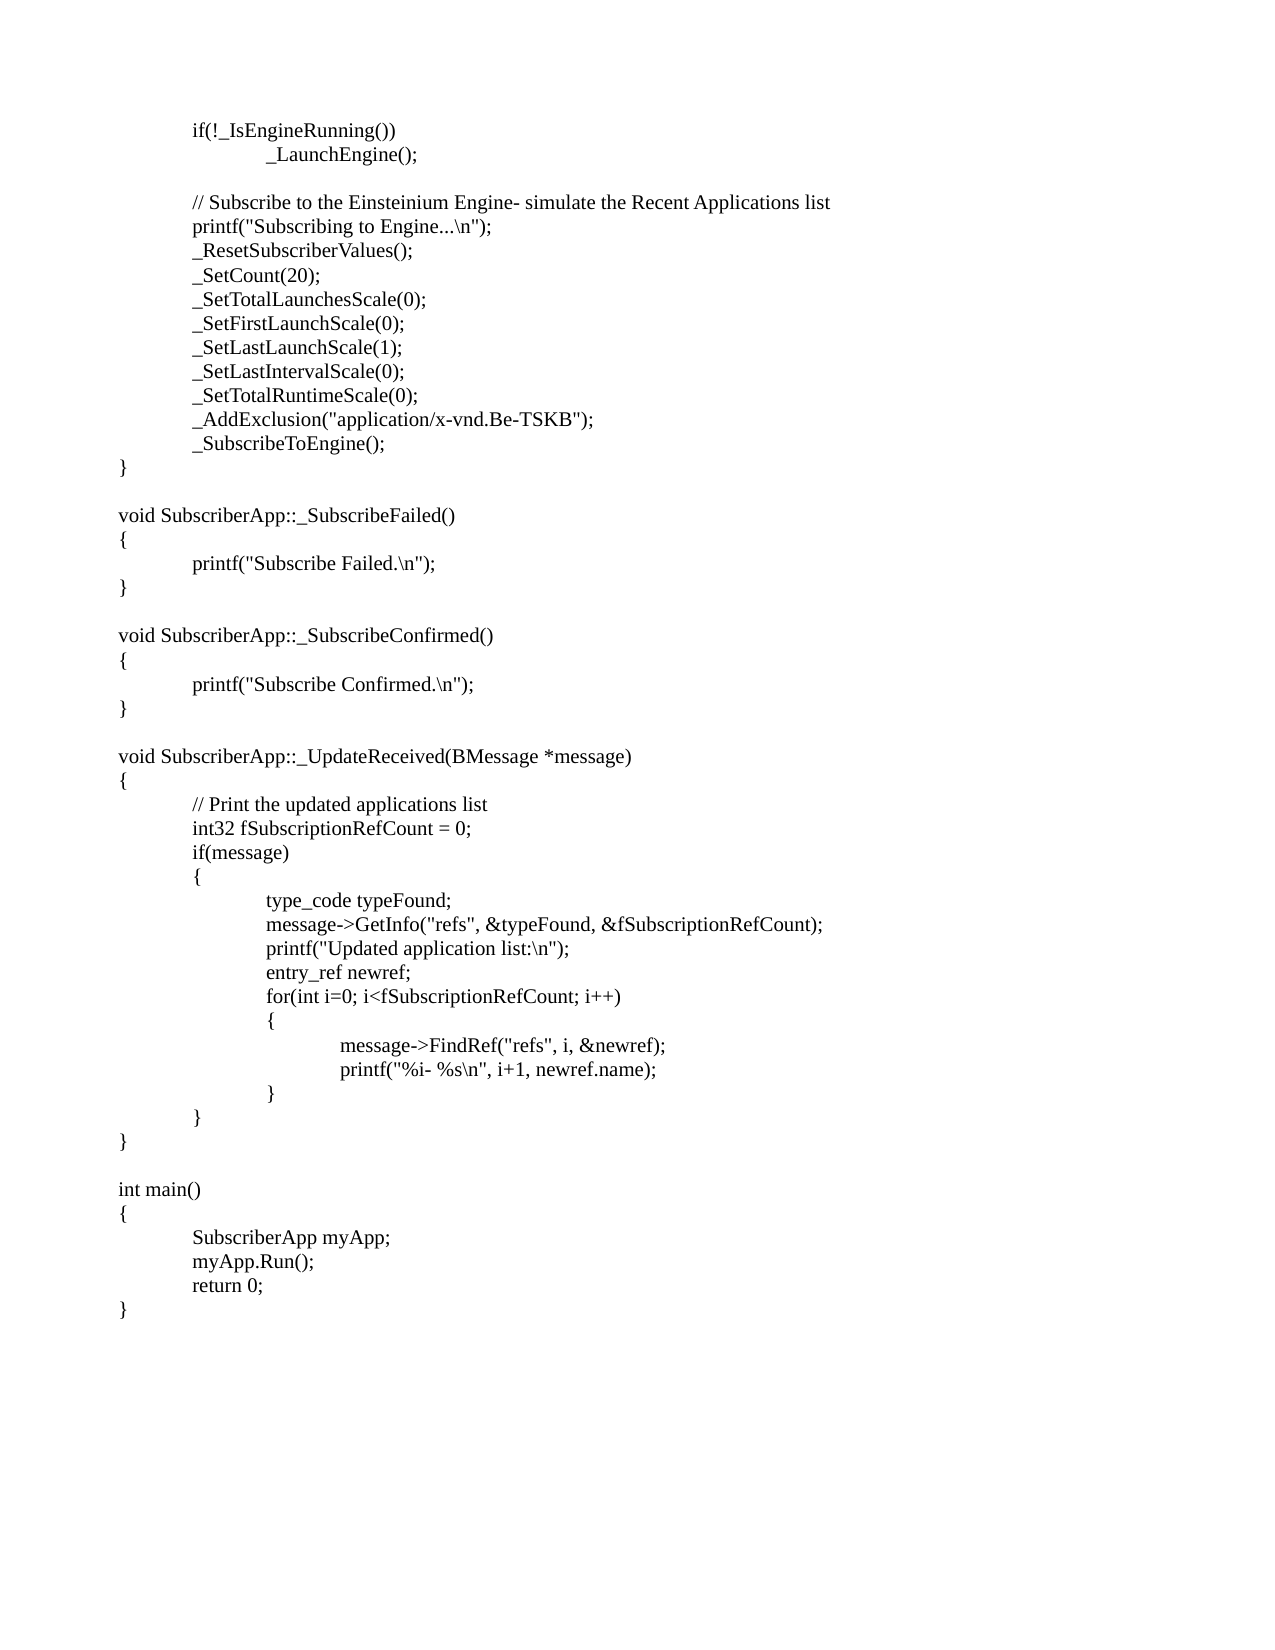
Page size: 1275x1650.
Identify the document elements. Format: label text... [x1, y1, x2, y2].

text type_code typeFound; [118, 888, 1157, 912]
text int32 fSubscriptionRefCount = 0; [118, 816, 1157, 840]
text _SetFirstLaunchScale(0); [118, 311, 1157, 335]
text } [118, 455, 1157, 479]
text void SubscriberApp::_UpdateReceived(BMessage *message) [118, 744, 1157, 768]
text { [118, 1201, 1157, 1225]
text _LaunchEngine(); [118, 142, 1157, 166]
text } [118, 1297, 1157, 1321]
text for(int i=0; i<fSubscriptionRefCount; i++) [118, 984, 1157, 1008]
text } [118, 696, 1157, 720]
text // Print the updated applications list [118, 792, 1157, 816]
text _ResetSubscriberValues(); [118, 238, 1157, 262]
text { [118, 1008, 1157, 1032]
text _AddExclusion("application/x-vnd.Be-TSKB"); [118, 407, 1157, 431]
text } [118, 1081, 1157, 1105]
text } [118, 1129, 1157, 1153]
text _SetTotalLaunchesScale(0); [118, 287, 1157, 311]
text { [118, 647, 1157, 672]
text SubscriberApp myApp; [118, 1225, 1157, 1249]
text } [118, 575, 1157, 599]
text _SetLastIntervalScale(0); [118, 359, 1157, 383]
text printf("Subscribe Confirmed.\n"); [118, 672, 1157, 696]
text } [118, 1105, 1157, 1129]
text printf("%i- %s\n", i+1, newref.name); [118, 1057, 1157, 1081]
text { [118, 864, 1157, 888]
text void SubscriberApp::_SubscribeConfirmed() [118, 623, 1157, 647]
text // Subscribe to the Einsteinium Engine- simulate the Recent Applications list [118, 190, 1157, 214]
text { [118, 768, 1157, 792]
text _SetTotalRuntimeScale(0); [118, 383, 1157, 407]
text message->FindRef("refs", i, &newref); [118, 1032, 1157, 1057]
text void SubscriberApp::_SubscribeFailed() [118, 503, 1157, 527]
text _SetLastLaunchScale(1); [118, 335, 1157, 359]
text return 0; [118, 1273, 1157, 1297]
text if(message) [118, 840, 1157, 864]
text { [118, 527, 1157, 551]
text printf("Updated application list:\n"); [118, 936, 1157, 960]
text entry_ref newref; [118, 960, 1157, 984]
text printf("Subscribe Failed.\n"); [118, 551, 1157, 575]
text _SubscribeToEngine(); [118, 431, 1157, 455]
text myApp.Run(); [118, 1249, 1157, 1273]
text if(!_IsEngineRunning()) [118, 118, 1157, 142]
text int main() [118, 1177, 1157, 1201]
text printf("Subscribing to Engine...\n"); [118, 214, 1157, 238]
text _SetCount(20); [118, 262, 1157, 287]
text message->GetInfo("refs", &typeFound, &fSubscriptionRefCount); [118, 912, 1157, 936]
